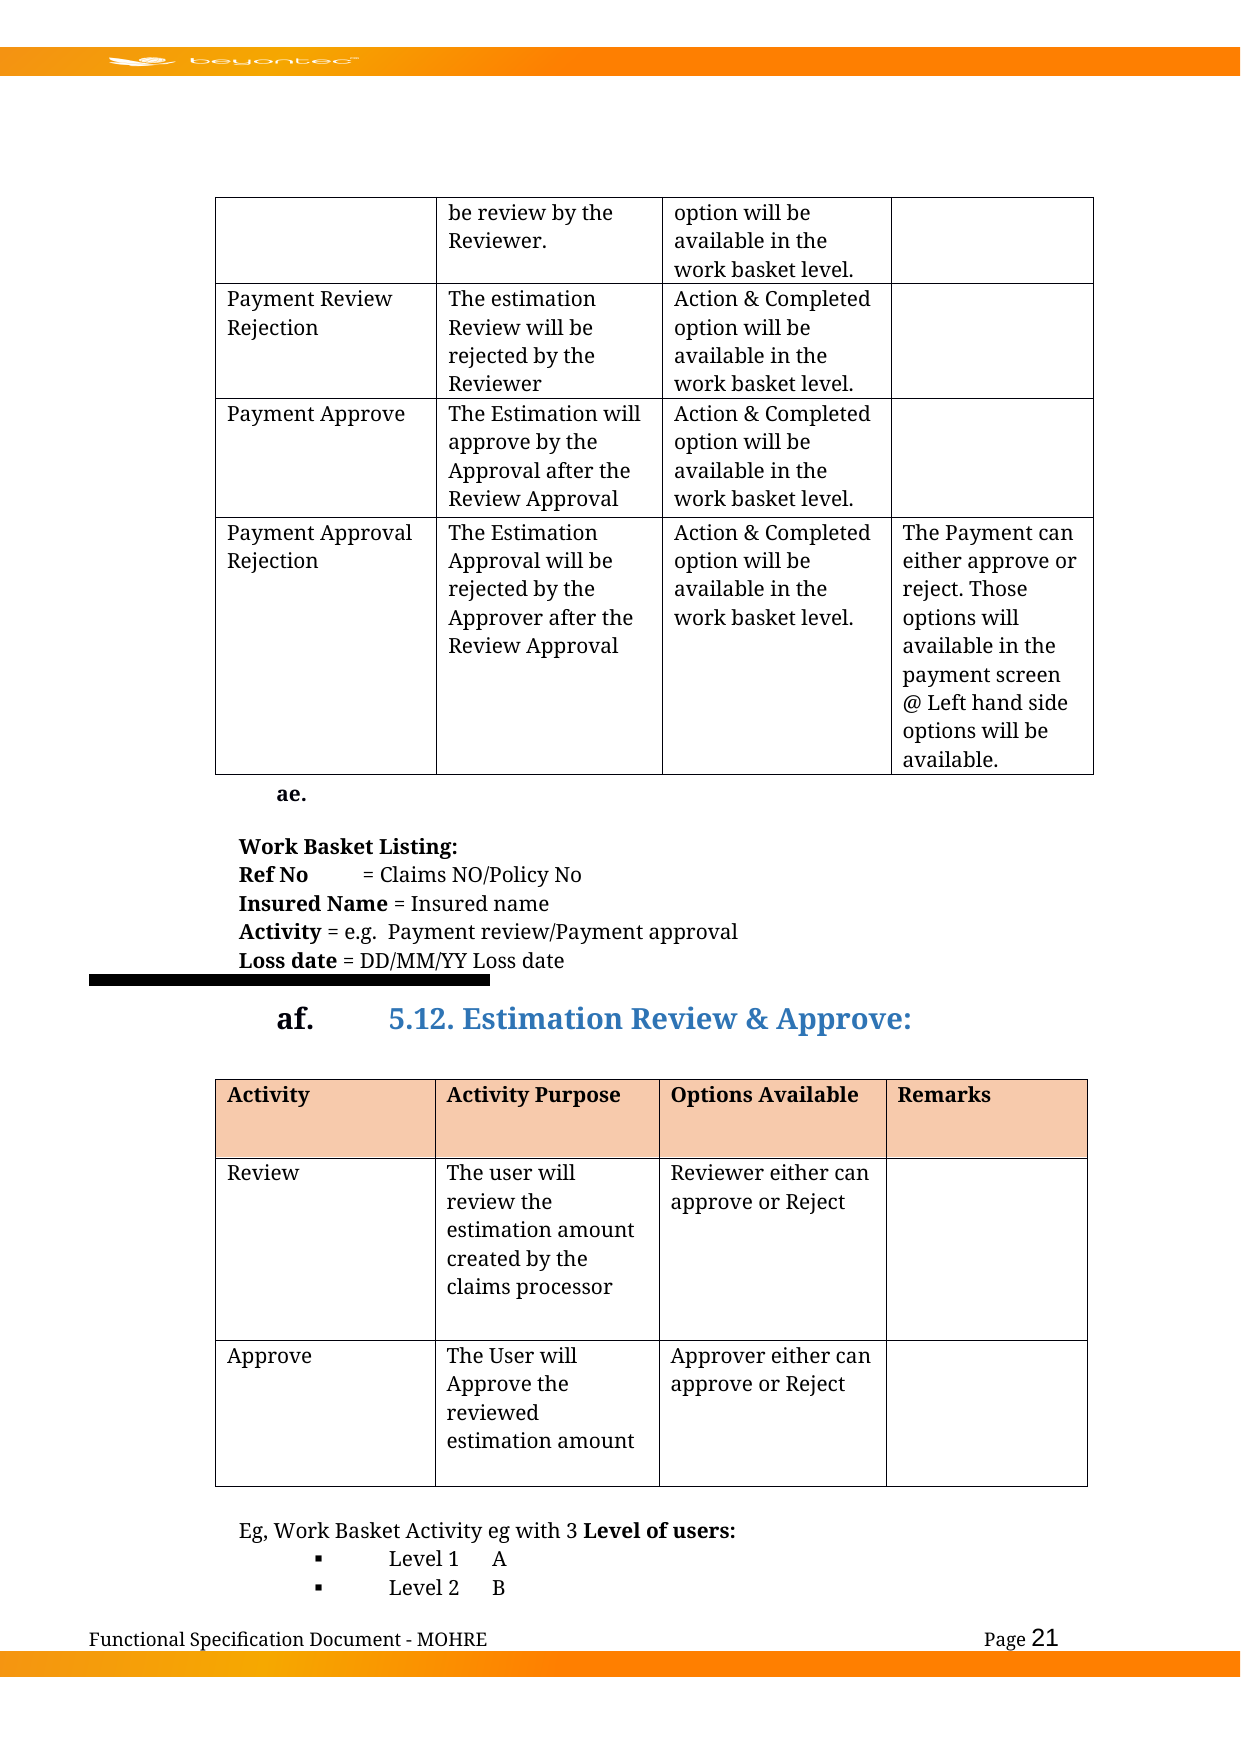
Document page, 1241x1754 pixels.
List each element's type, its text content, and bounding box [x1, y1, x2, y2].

table_cell Review [216, 1159, 435, 1340]
table_cell Action & Completed option will be available in the work basket level. [663, 518, 891, 773]
table_cell [892, 399, 1093, 517]
text Ref No = Claims NO/Policy No [239, 861, 1090, 889]
table_cell The user will review the estimation amount created by the claims processor [436, 1159, 659, 1340]
table_cell The estimation Review will be rejected by the Reviewer [437, 284, 662, 398]
subtitle 5.12. Estimation Review & Approve: [276, 998, 1090, 1038]
table_cell [887, 1159, 1087, 1340]
table_cell Approve [216, 1341, 435, 1486]
list Level 2 B [314, 1573, 1090, 1601]
table_cell [892, 284, 1093, 398]
text Loss date = DD/MM/YY Loss date [239, 946, 1090, 974]
table_cell Approver either can approve or Reject [660, 1341, 886, 1486]
table_cell [887, 1341, 1087, 1486]
table_cell Payment Approve [216, 399, 436, 517]
table_cell option will be available in the work basket level. [663, 198, 891, 283]
table_cell The Payment can either approve or reject. Those options will available in the payment screen @ Left hand side options will be available. [892, 518, 1093, 773]
text Insured Name = Insured name [239, 889, 1090, 917]
table_cell Payment Review Rejection [216, 284, 436, 398]
table_header Remarks [887, 1080, 1087, 1157]
text Activity = e.g. Payment review/Payment approval [239, 917, 1090, 946]
table_header Options Available [660, 1080, 886, 1157]
table_cell Action & Completed option will be available in the work basket level. [663, 284, 891, 398]
table_cell The Estimation Approval will be rejected by the Approver after the Review Approval [437, 518, 662, 773]
table_cell [216, 198, 436, 283]
picture [0, 47, 1241, 76]
list Level 1 A [314, 1544, 1090, 1573]
table_cell The User will Approve the reviewed estimation amount [436, 1341, 659, 1486]
text Work Basket Listing: [239, 832, 1090, 861]
table_cell Payment Approval Rejection [216, 518, 436, 773]
table_cell be review by the Reviewer. [437, 198, 662, 283]
table_cell Action & Completed option will be available in the work basket level. [663, 399, 891, 517]
table_header Activity [216, 1080, 435, 1157]
table_cell Reviewer either can approve or Reject [660, 1159, 886, 1340]
text Eg, Work Basket Activity eg with 3 Level of users: [239, 1516, 1090, 1544]
table_cell [892, 198, 1093, 283]
table_cell The Estimation will approve by the Approval after the Review Approval [437, 399, 662, 517]
table_header Activity Purpose [436, 1080, 659, 1157]
